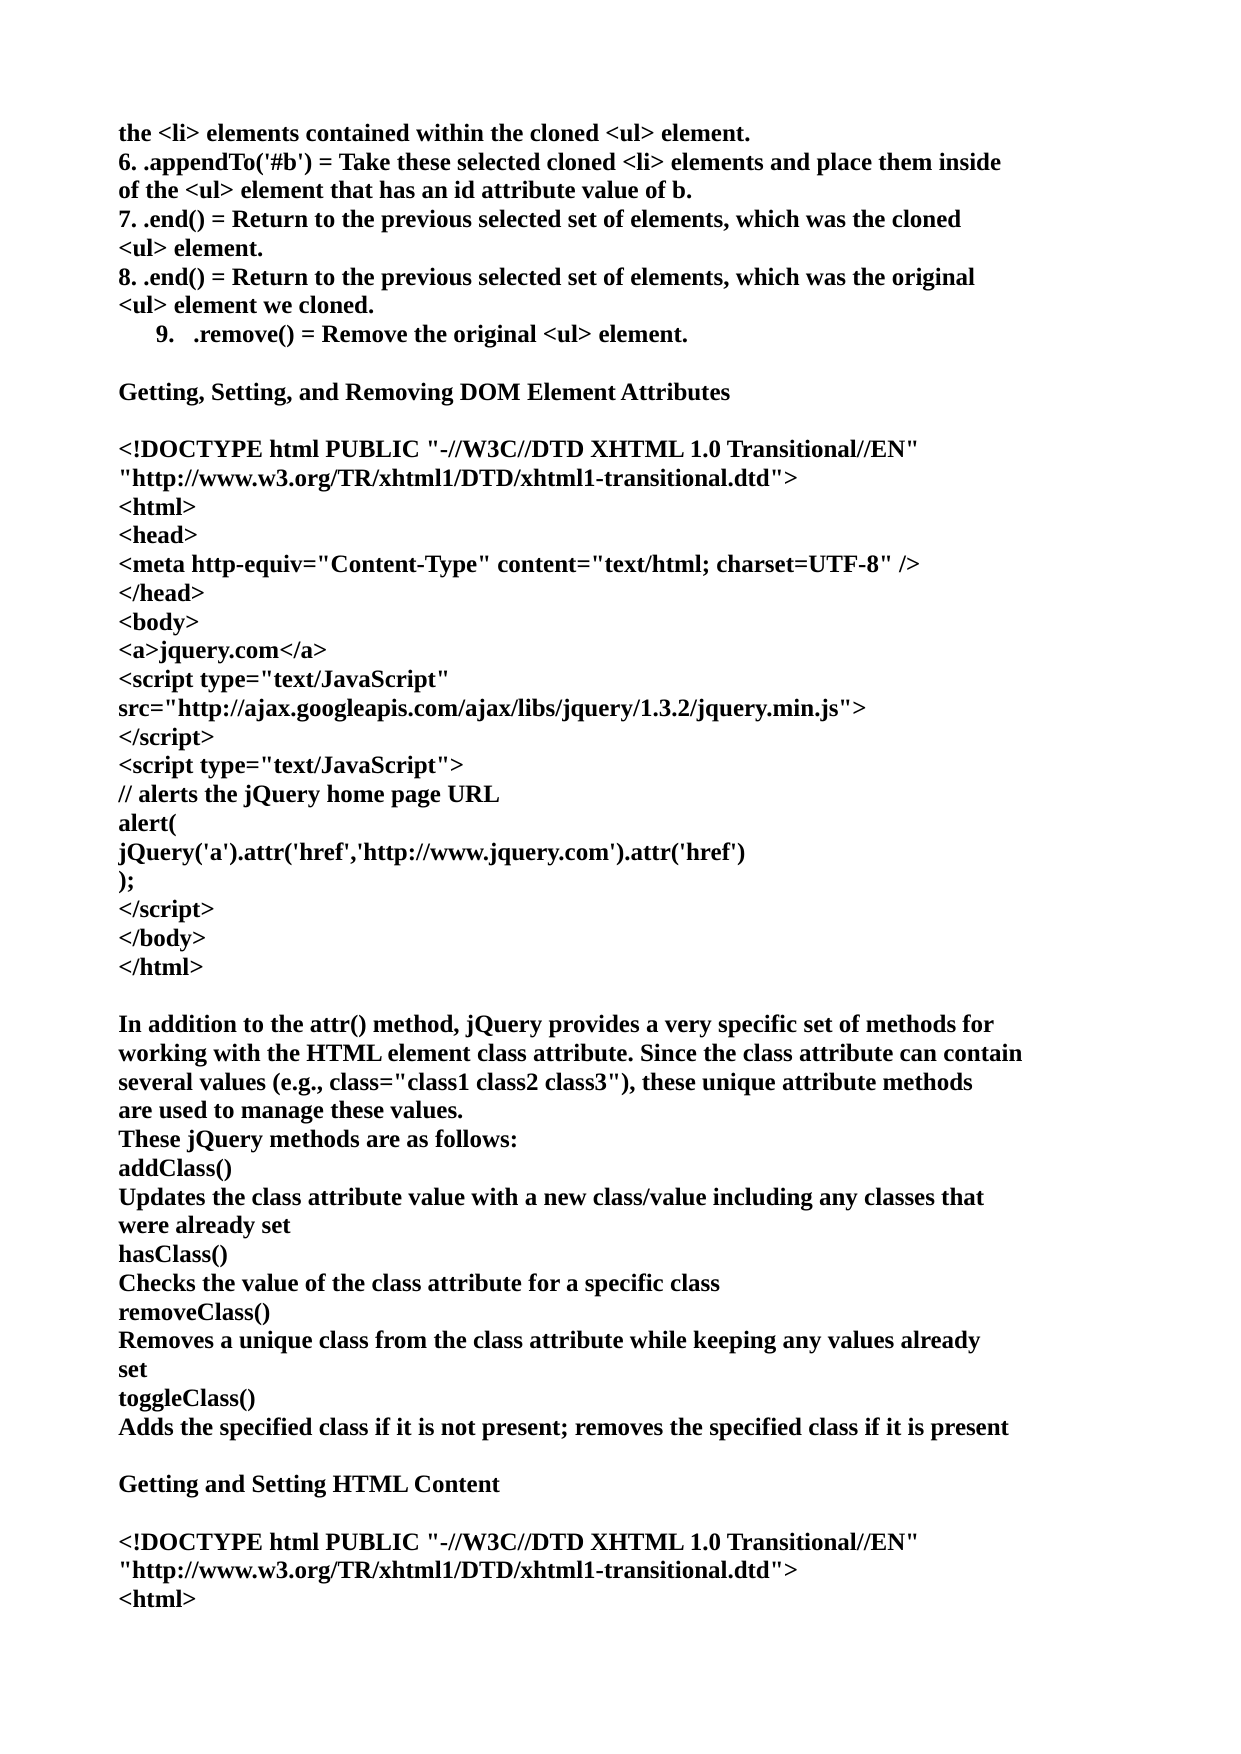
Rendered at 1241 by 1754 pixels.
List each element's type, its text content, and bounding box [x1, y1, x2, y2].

text 6. .appendTo('#b') = Take these selected cloned <li> elements and place them inside [118, 147, 1122, 176]
text <meta http-equiv="Content-Type" content="text/html; charset=UTF-8" /> [118, 549, 1122, 578]
text "http://www.w3.org/TR/xhtml1/DTD/xhtml1-transitional.dtd"> [118, 463, 1122, 492]
text 7. .end() = Return to the previous selected set of elements, which was the cloned [118, 204, 1122, 233]
text <html> [118, 492, 1122, 521]
text Updates the class attribute value with a new class/value including any classes that [118, 1182, 1122, 1211]
text </script> [118, 894, 1122, 923]
text <script type="text/JavaScript" [118, 664, 1122, 693]
text // alerts the jQuery home page URL [118, 779, 1122, 808]
text </body> [118, 923, 1122, 952]
text addClass() [118, 1153, 1122, 1182]
text jQuery('a').attr('href','http://www.jquery.com').attr('href') [118, 837, 1122, 866]
text hasClass() [118, 1239, 1122, 1268]
text were already set [118, 1211, 1122, 1239]
text several values (e.g., class="class1 class2 class3"), these unique attribute methods [118, 1067, 1122, 1096]
text alert( [118, 808, 1122, 837]
text Getting and Setting HTML Content [118, 1469, 1122, 1498]
text <ul> element we cloned. [118, 291, 1122, 319]
text Removes a unique class from the class attribute while keeping any values already [118, 1326, 1122, 1354]
text Checks the value of the class attribute for a specific class [118, 1268, 1122, 1297]
text <script type="text/JavaScript"> [118, 751, 1122, 779]
text are used to manage these values. [118, 1096, 1122, 1124]
text <!DOCTYPE html PUBLIC "-//W3C//DTD XHTML 1.0 Transitional//EN" [118, 434, 1122, 463]
text removeClass() [118, 1297, 1122, 1326]
text working with the HTML element class attribute. Since the class attribute can contain [118, 1038, 1122, 1067]
text </html> [118, 952, 1122, 981]
text set [118, 1354, 1122, 1383]
text </script> [118, 722, 1122, 751]
text ); [118, 866, 1122, 894]
text These jQuery methods are as follows: [118, 1124, 1122, 1153]
text <!DOCTYPE html PUBLIC "-//W3C//DTD XHTML 1.0 Transitional//EN" [118, 1527, 1122, 1556]
text toggleClass() [118, 1383, 1122, 1412]
text <a>jquery.com</a> [118, 636, 1122, 664]
text of the <ul> element that has an id attribute value of b. [118, 176, 1122, 204]
text "http://www.w3.org/TR/xhtml1/DTD/xhtml1-transitional.dtd"> [118, 1556, 1122, 1584]
text the <li> elements contained within the cloned <ul> element. [118, 118, 1122, 147]
text <ul> element. [118, 233, 1122, 262]
text Adds the specified class if it is not present; removes the specified class if it is present [118, 1412, 1122, 1441]
text <body> [118, 607, 1122, 636]
text 8. .end() = Return to the previous selected set of elements, which was the original [118, 262, 1122, 291]
text <head> [118, 521, 1122, 549]
text src="http://ajax.googleapis.com/ajax/libs/jquery/1.3.2/jquery.min.js"> [118, 693, 1122, 722]
list .remove() = Remove the original <ul> element. [156, 319, 1122, 348]
text Getting, Setting, and Removing DOM Element Attributes [118, 377, 1122, 406]
text </head> [118, 578, 1122, 607]
text In addition to the attr() method, jQuery provides a very specific set of methods for [118, 1009, 1122, 1038]
text <html> [118, 1584, 1122, 1613]
